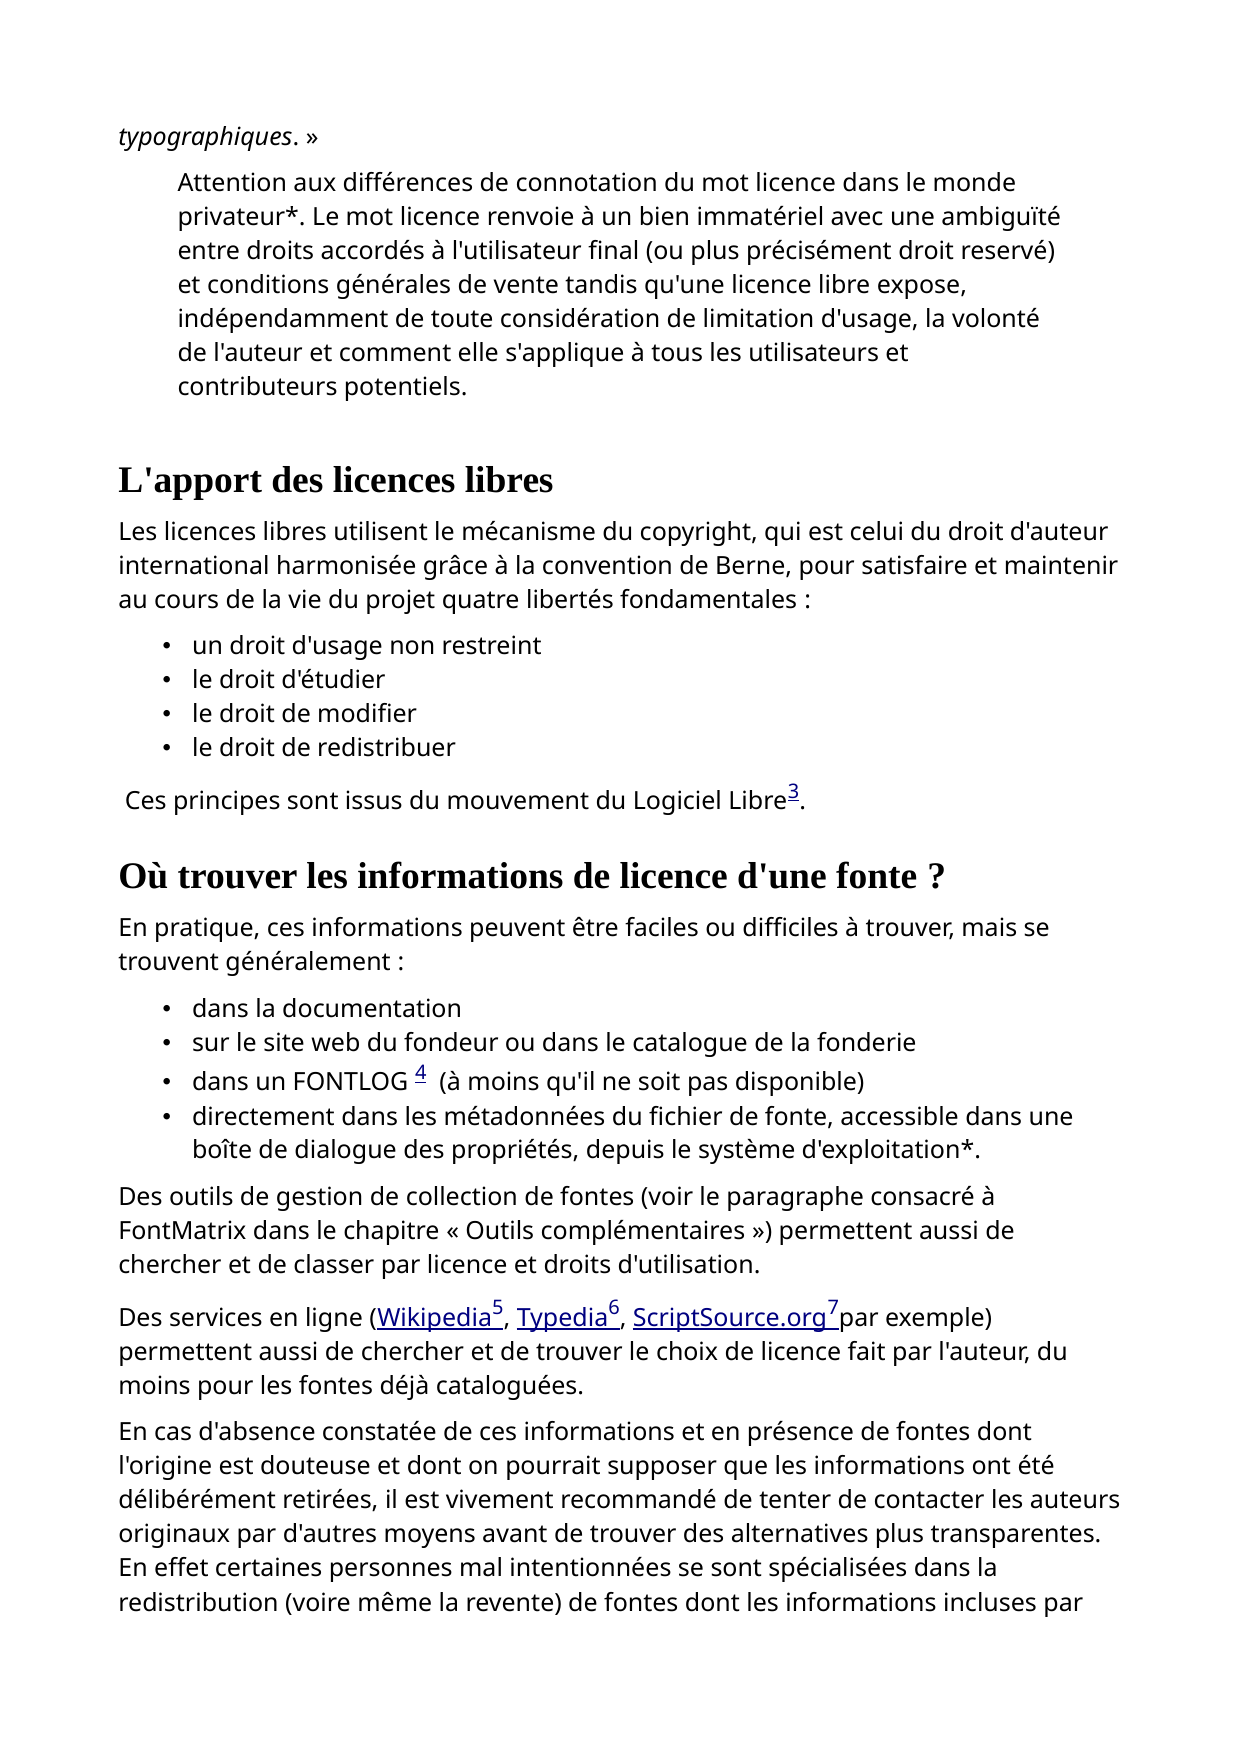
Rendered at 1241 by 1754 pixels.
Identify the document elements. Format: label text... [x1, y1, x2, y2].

list sur le site web du fondeur ou dans le catalogue de la fonderie [162, 1024, 1122, 1058]
list le droit d'étudier [162, 662, 1122, 696]
list dans un FONTLOG 4 (à moins qu'il ne soit pas disponible) [162, 1058, 1122, 1098]
text Ces principes sont issus du mouvement du Logiciel Libre3. [118, 777, 1122, 816]
list dans la documentation [162, 990, 1122, 1024]
text Des services en ligne (Wikipedia5, Typedia6, ScriptSource.org7par exemple) permettent aussi de chercher et de trouver le choix de licence fait par l'auteur, du moins pour les fontes déjà cataloguées. [118, 1293, 1122, 1401]
text Des outils de gestion de collection de fontes (voir le paragraphe consacré à FontMatrix dans le chapitre « Outils complémentaires ») permettent aussi de chercher et de classer par licence et droits d'utilisation. [118, 1179, 1122, 1281]
text Les licences libres utilisent le mécanisme du copyright, qui est celui du droit d'auteur international harmonisée grâce à la convention de Berne, pour satisfaire et maintenir au cours de la vie du projet quatre libertés fondamentales : [118, 513, 1122, 615]
text typographiques. » [118, 118, 1122, 152]
list le droit de redistribuer [162, 730, 1122, 764]
list un droit d'usage non restreint [162, 628, 1122, 662]
text Attention aux différences de connotation du mot licence dans le monde privateur*. Le mot licence renvoie à un bien immatériel avec une ambiguïté entre droits accordés à l'utilisateur final (ou plus précisément droit reservé) et conditions générales de vente tandis qu'une licence libre expose, indépendamment de toute considération de limitation d'usage, la volonté de l'auteur et comment elle s'applique à tous les utilisateurs et contributeurs potentiels. [177, 165, 1063, 403]
text En pratique, ces informations peuvent être faciles ou difficiles à trouver, mais se trouvent généralement : [118, 909, 1122, 978]
subtitle L'apport des licences libres [118, 458, 1122, 501]
list le droit de modifier [162, 696, 1122, 730]
list directement dans les métadonnées du fichier de fonte, accessible dans une boîte de dialogue des propriétés, depuis le système d'exploitation*. [162, 1098, 1122, 1166]
text En cas d'absence constatée de ces informations et en présence de fontes dont l'origine est douteuse et dont on pourrait supposer que les informations ont été délibérément retirées, il est vivement recommandé de tenter de contacter les auteurs originaux par d'autres moyens avant de trouver des alternatives plus transparentes. En effet certaines personnes mal intentionnées se sont spécialisées dans la redistribution (voire même la revente) de fontes dont les informations incluses par [118, 1414, 1122, 1618]
subtitle Où trouver les informations de licence d'une fonte ? [118, 854, 1122, 897]
